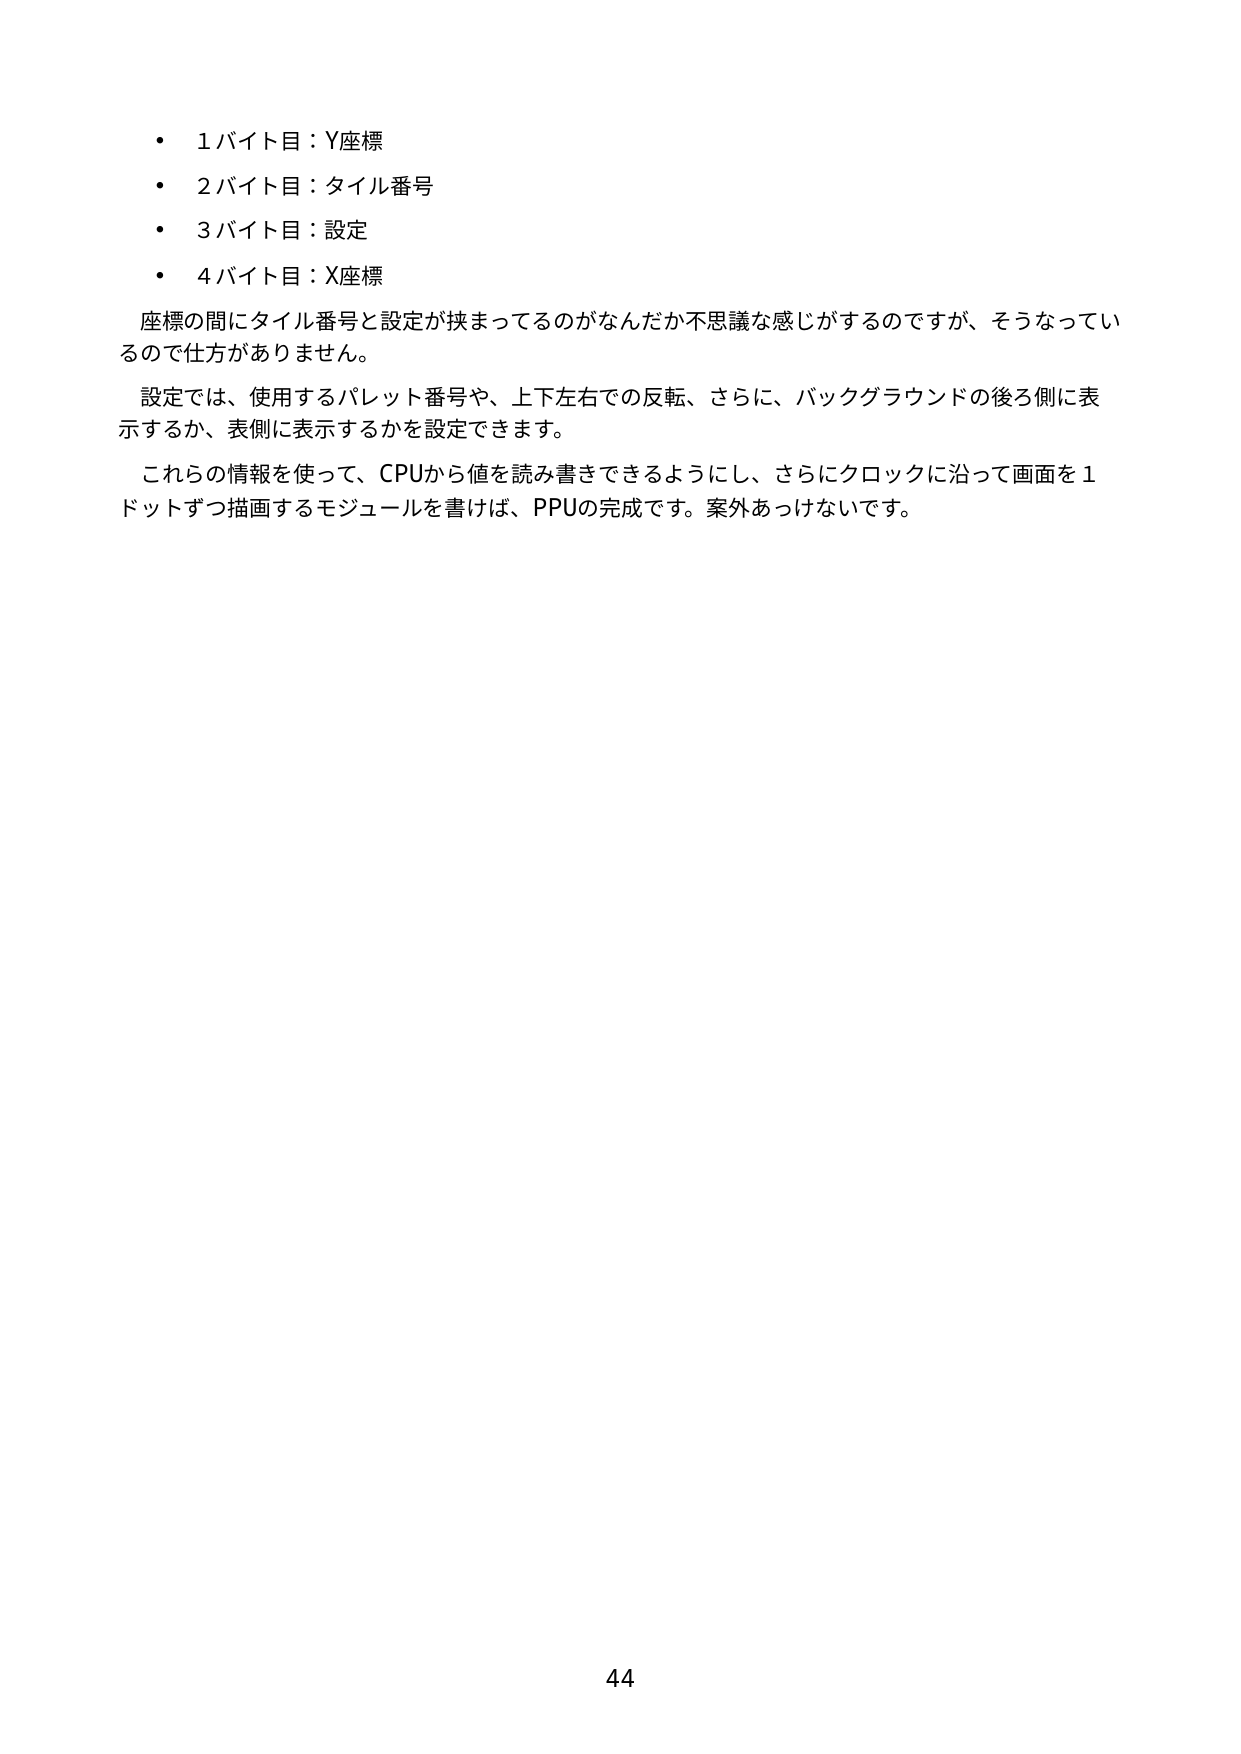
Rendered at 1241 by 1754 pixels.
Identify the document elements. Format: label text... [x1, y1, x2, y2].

list ４バイト目：X座標 [156, 257, 1122, 292]
list １バイト目：Y座標 [156, 123, 1122, 157]
text 設定では、使用するパレット番号や、上下左右での反転、さらに、バックグラウンドの後ろ側に表示するか、表側に表示するかを設定できます。 [118, 380, 1122, 443]
list ２バイト目：タイル番号 [156, 169, 1122, 201]
text 座標の間にタイル番号と設定が挟まってるのがなんだか不思議な感じがするのですが、そうなっているので仕方がありません。 [118, 304, 1122, 367]
text これらの情報を使って、CPUから値を読み書きできるようにし、さらにクロックに沿って画面を１ドットずつ描画するモジュールを書けば、PPUの完成です。案外あっけないです。 [118, 456, 1122, 524]
list ３バイト目：設定 [156, 213, 1122, 245]
